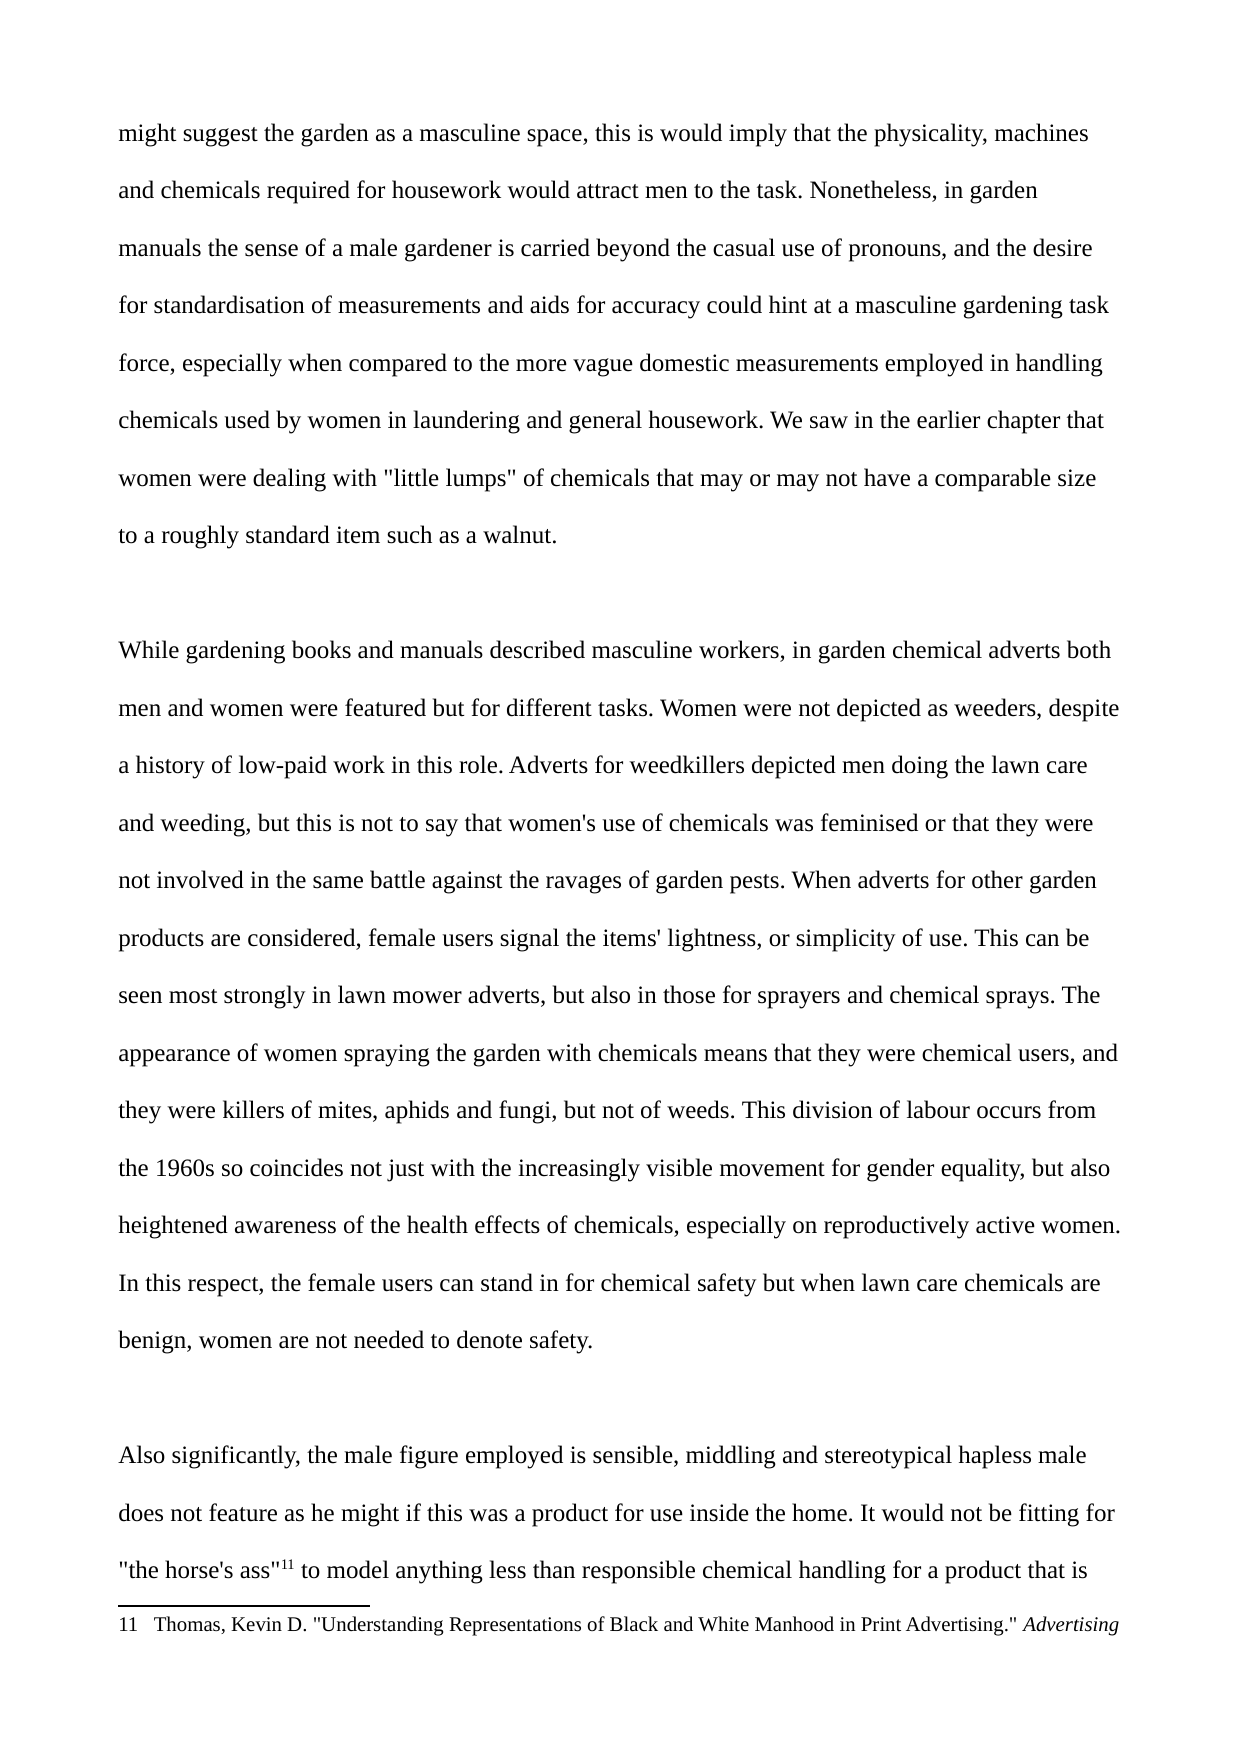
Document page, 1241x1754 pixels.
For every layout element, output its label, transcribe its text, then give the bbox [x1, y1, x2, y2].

text Also significantly, the male figure employed is sensible, middling and stereotypical hapless male does not feature as he might if this was a product for use inside the home. It would not be fitting for "the horse's ass" to model anything less than responsible chemical handling for a product that is [118, 1441, 1122, 1584]
text might suggest the garden as a masculine space, this is would imply that the physicality, machines and chemicals required for housework would attract men to the task. Nonetheless, in garden manuals the sense of a male gardener is carried beyond the casual use of pronouns, and the desire for standardisation of measurements and aids for accuracy could hint at a masculine gardening task force, especially when compared to the more vague domestic measurements employed in handling chemicals used by women in laundering and general housework. We saw in the earlier chapter that women were dealing with "little lumps" of chemicals that may or may not have a comparable size to a roughly standard item such as a walnut. [118, 118, 1122, 549]
text Thomas, Kevin D. "Understanding Representations of Black and White Manhood in Print Advertising." Advertising [118, 1612, 1122, 1636]
text While gardening books and manuals described masculine workers, in garden chemical adverts both men and women were featured but for different tasks. Women were not depicted as weeders, despite a history of low-paid work in this role. Adverts for weedkillers depicted men doing the lawn care and weeding, but this is not to say that women's use of chemicals was feminised or that they were not involved in the same battle against the ravages of garden pests. When adverts for other garden products are considered, female users signal the items' lightness, or simplicity of use. This can be seen most strongly in lawn mower adverts, but also in those for sprayers and chemical sprays. The appearance of women spraying the garden with chemicals means that they were chemical users, and they were killers of mites, aphids and fungi, but not of weeds. This division of labour occurs from the 1960s so coincides not just with the increasingly visible movement for gender equality, but also heightened awareness of the health effects of chemicals, especially on reproductively active women. In this respect, the female users can stand in for chemical safety but when lawn care chemicals are benign, women are not needed to denote safety. [118, 636, 1122, 1354]
